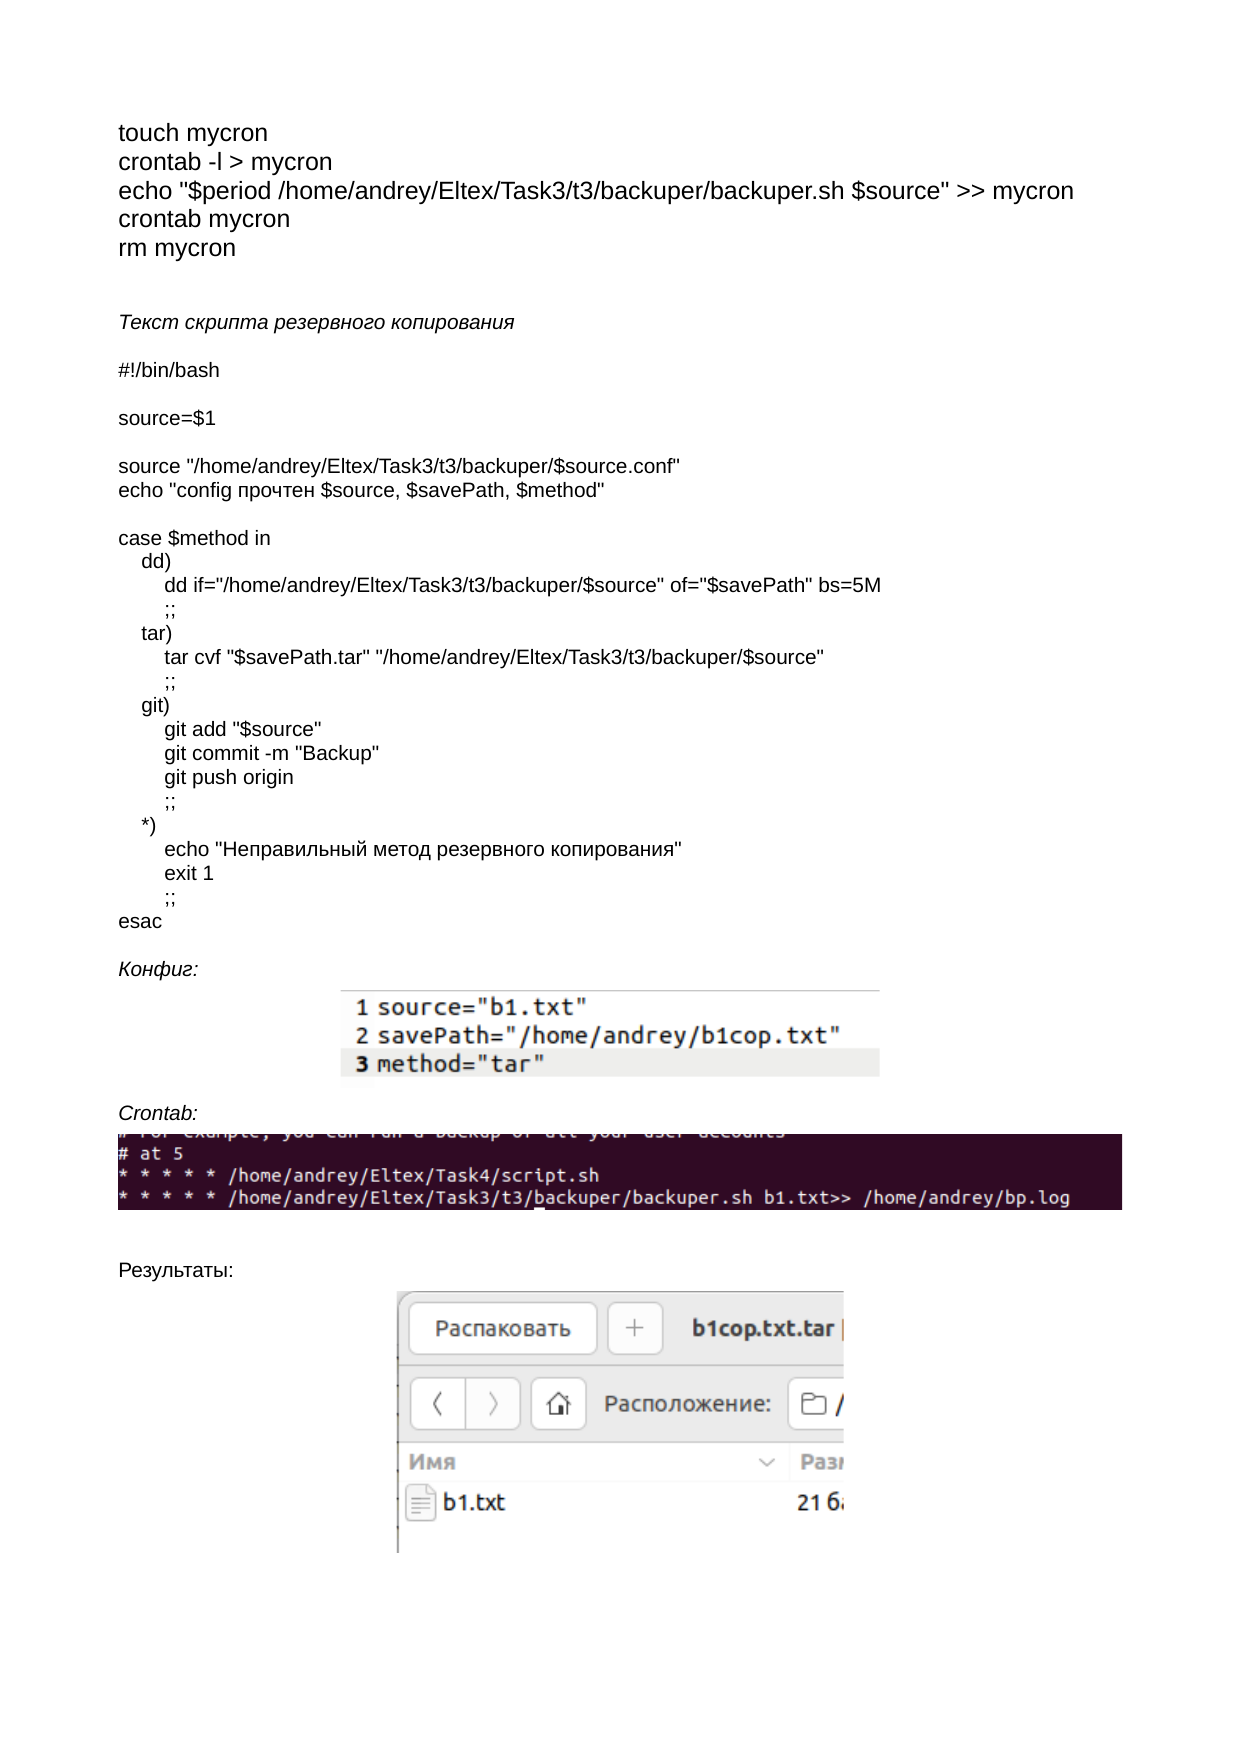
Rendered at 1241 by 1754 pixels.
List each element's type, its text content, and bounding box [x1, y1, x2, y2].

picture [118, 1134, 1123, 1210]
text crontab -l > mycron [118, 147, 1122, 176]
text echo "config прочтен $source, $savePath, $method" [118, 477, 1122, 501]
text Crontab: [118, 1100, 1122, 1124]
text source=$1 [118, 406, 1122, 429]
text *) [118, 813, 1122, 837]
text case $method in [118, 525, 1122, 549]
text #!/bin/bash [118, 358, 1122, 382]
text ;; [118, 885, 1122, 909]
text crontab mycron [118, 204, 1122, 233]
text echo "Неправильный метод резервного копирования" [118, 837, 1122, 861]
text Конфиг: [118, 957, 1122, 981]
text rm mycron [118, 233, 1122, 262]
text git add "$source" [118, 717, 1122, 741]
text dd if="/home/andrey/Eltex/Task3/t3/backuper/$source" of="$savePath" bs=5M [118, 573, 1122, 597]
text Результаты: [118, 1258, 1122, 1282]
text ;; [118, 597, 1122, 621]
text dd) [118, 549, 1122, 573]
picture [396, 1291, 844, 1553]
text git push origin [118, 765, 1122, 789]
text ;; [118, 669, 1122, 693]
text git commit -m "Backup" [118, 741, 1122, 765]
picture [340, 990, 880, 1088]
text echo "$period /home/andrey/Eltex/Task3/t3/backuper/backuper.sh $source" >> mycron [118, 176, 1122, 204]
text esac [118, 909, 1122, 933]
text ;; [118, 789, 1122, 813]
text touch mycron [118, 118, 1122, 147]
text source "/home/andrey/Eltex/Task3/t3/backuper/$source.conf" [118, 453, 1122, 477]
text Текст скрипта резервного копирования [118, 310, 1122, 334]
text git) [118, 693, 1122, 717]
text exit 1 [118, 861, 1122, 885]
text tar) [118, 621, 1122, 645]
text tar cvf "$savePath.tar" "/home/andrey/Eltex/Task3/t3/backuper/$source" [118, 645, 1122, 669]
